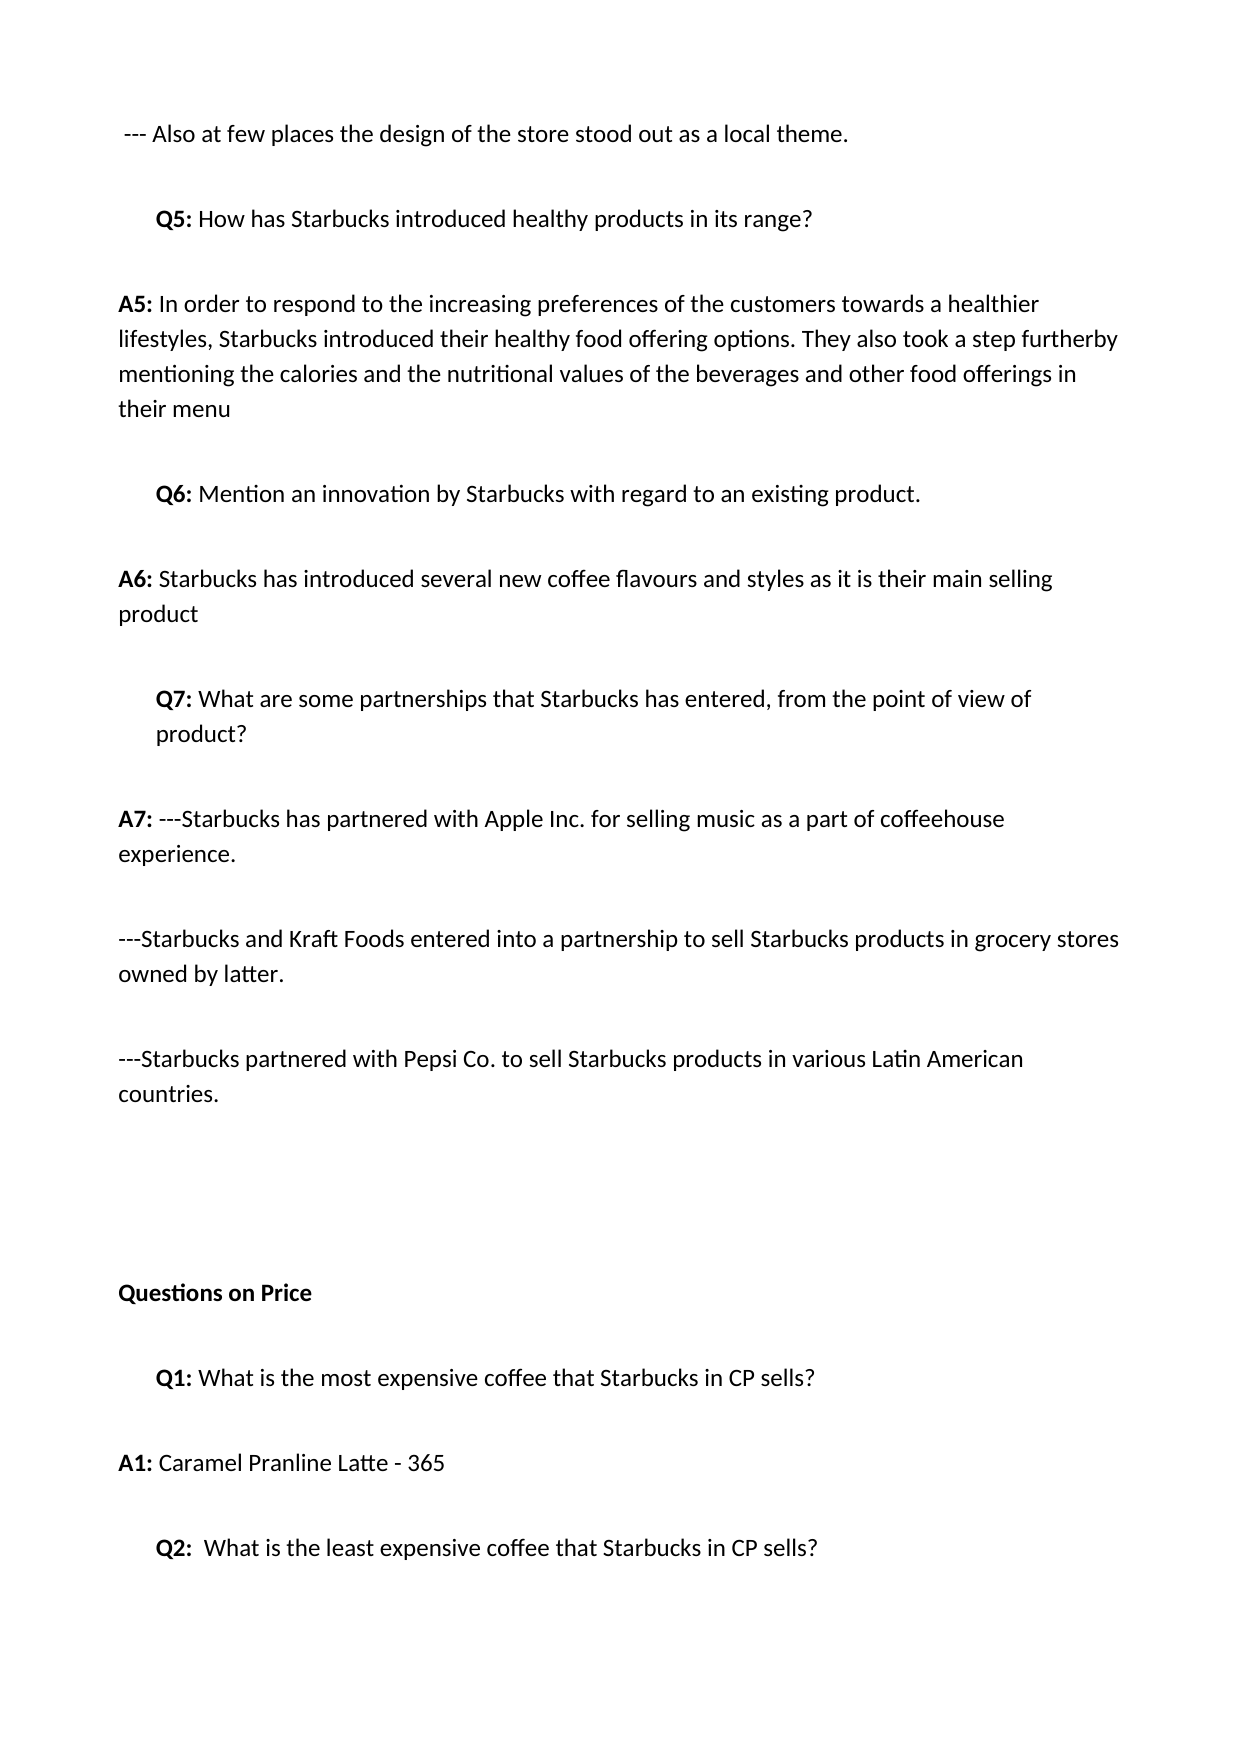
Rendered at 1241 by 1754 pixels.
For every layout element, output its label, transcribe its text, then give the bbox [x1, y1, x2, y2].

text A1: Caramel Pranline Latte - 365 [118, 1447, 1122, 1478]
text Questions on Price [118, 1277, 1122, 1308]
text Q7: What are some partnerships that Starbucks has entered, from the point of view of product? [156, 683, 1122, 749]
text Q2: What is the least expensive coffee that Starbucks in CP sells? [156, 1532, 1122, 1563]
text --- Also at few places the design of the store stood out as a local theme. [118, 118, 1122, 149]
text Q1: What is the most expensive coffee that Starbucks in CP sells? [156, 1362, 1122, 1393]
text A7: ---Starbucks has partnered with Apple Inc. for selling music as a part of coffeehouse experience. [118, 803, 1122, 869]
text ---Starbucks partnered with Pepsi Co. to sell Starbucks products in various Latin American countries. [118, 1043, 1122, 1109]
text Q5: How has Starbucks introduced healthy products in its range? [156, 203, 1122, 234]
text ---Starbucks and Kraft Foods entered into a partnership to sell Starbucks products in grocery stores owned by latter. [118, 923, 1122, 989]
text A5: In order to respond to the increasing preferences of the customers towards a healthier lifestyles, Starbucks introduced their healthy food offering options. They also took a step furtherby mentioning the calories and the nutritional values of the beverages and other food offerings in their menu [118, 288, 1122, 424]
text A6: Starbucks has introduced several new coffee flavours and styles as it is their main selling product [118, 563, 1122, 629]
text Q6: Mention an innovation by Starbucks with regard to an existing product. [156, 478, 1122, 509]
